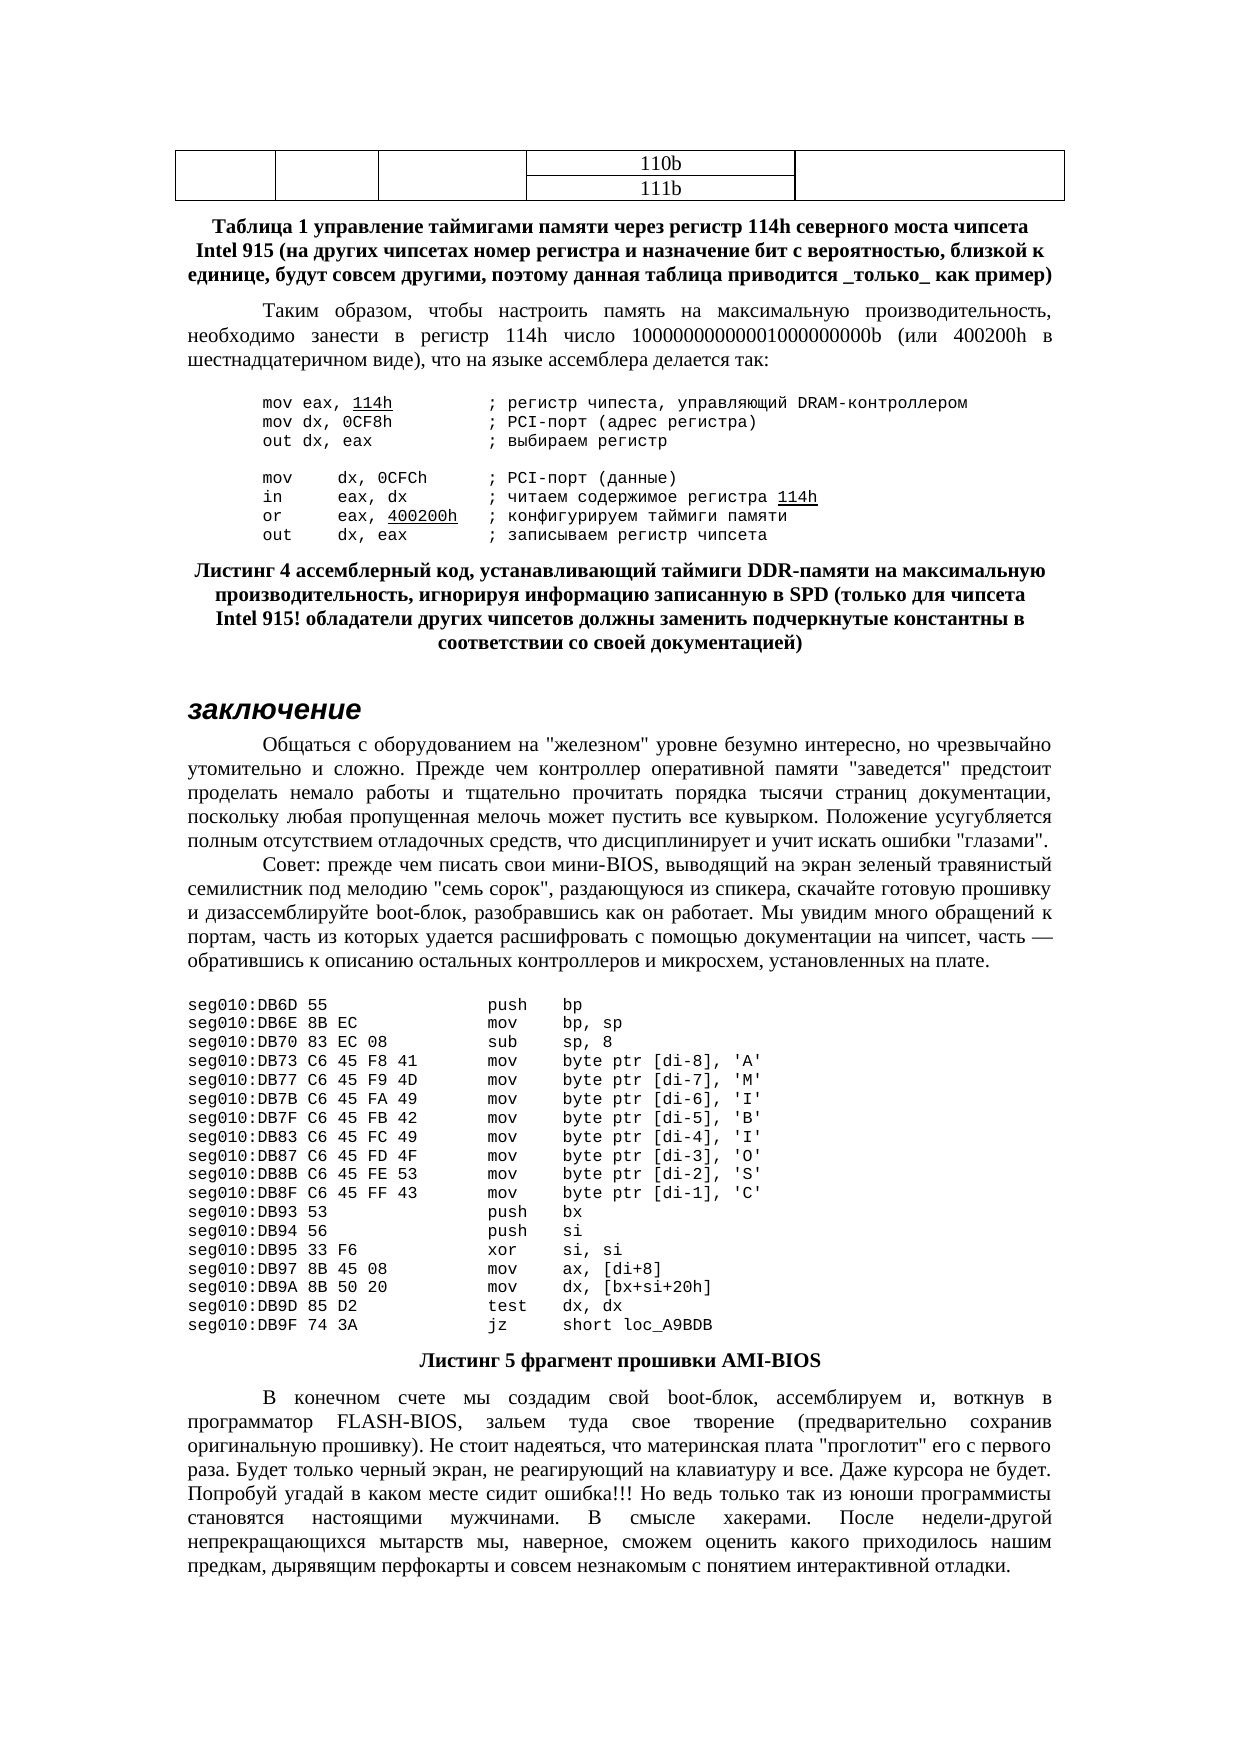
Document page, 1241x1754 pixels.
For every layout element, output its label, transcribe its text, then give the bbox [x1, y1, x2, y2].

text seg010:DB77 C6 45 F9 4D mov byte ptr [di-7], 'M' [187, 1072, 1053, 1091]
text seg010:DB73 C6 45 F8 41 mov byte ptr [di-8], 'A' [187, 1053, 1053, 1072]
text Листинг 5 фрагмент прошивки AMI-BIOS [187, 1348, 1053, 1372]
text seg010:DB70 83 EC 08 sub sp, 8 [187, 1034, 1053, 1053]
table_cell [176, 151, 275, 200]
text seg010:DB83 C6 45 FC 49 mov byte ptr [di-4], 'I' [187, 1128, 1053, 1147]
text mov dx, 0CF8h ; PCI-порт (адрес регистра) [187, 413, 1053, 432]
table_cell 111b [527, 176, 794, 200]
text seg010:DB94 56 push si [187, 1222, 1053, 1241]
text seg010:DB9A 8B 50 20 mov dx, [bx+si+20h] [187, 1279, 1053, 1298]
text seg010:DB8B C6 45 FE 53 mov byte ptr [di-2], 'S' [187, 1166, 1053, 1185]
text Таким образом, чтобы настроить память на максимальную производительность, необходимо занести в регистр 114h число 10000000000001000000000b (или 400200h в шестнадцатеричном виде), что на языке ассемблера делается так: [187, 298, 1053, 371]
text seg010:DB8F C6 45 FF 43 mov byte ptr [di-1], 'C' [187, 1185, 1053, 1204]
text in eax, dx ; читаем содержимое регистра 114h [187, 489, 1053, 508]
text seg010:DB6D 55 push bp [187, 996, 1053, 1015]
text mov eax, 114h ; регистр чипеста, управляющий DRAM-контроллером [187, 395, 1053, 413]
text Совет: прежде чем писать свои мини-BIOS, выводящий на экран зеленый травянистый семилистник под мелодию "семь сорок", раздающуюся из спикера, скачайте готовую прошивку и дизассемблируйте boot-блок, разобравшись как он работает. Мы увидим много обращений к портам, часть из которых удается расшифровать с помощью документации на чипсет, часть — обратившись к описанию остальных контроллеров и микросхем, установленных на плате. [187, 852, 1053, 972]
text mov dx, 0CFCh ; PCI-порт (данные) [187, 470, 1053, 489]
text Таблица 1 управление таймигами памяти через регистр 114h северного моста чипсета Intel 915 (на других чипсетах номер регистра и назначение бит с вероятностью, близкой к единице, будут совсем другими, поэтому данная таблица приводится _только_ как пример) [187, 214, 1053, 286]
table_cell [276, 151, 378, 200]
table_cell [379, 151, 526, 200]
text Листинг 4 ассемблерный код, устанавливающий таймиги DDR-памяти на максимальную производительность, игнорируя информацию записанную в SPD (только для чипсета Intel 915! обладатели других чипсетов должны заменить подчеркнутые константны в соответствии со своей документацией) [187, 558, 1053, 654]
text or eax, 400200h ; конфигурируем таймиги памяти [187, 508, 1053, 527]
table_cell [796, 151, 1064, 200]
text out dx, eax ; записываем регистр чипсета [187, 527, 1053, 546]
text seg010:DB87 C6 45 FD 4F mov byte ptr [di-3], 'O' [187, 1147, 1053, 1166]
text seg010:DB7B C6 45 FA 49 mov byte ptr [di-6], 'I' [187, 1091, 1053, 1109]
text seg010:DB7F C6 45 FB 42 mov byte ptr [di-5], 'B' [187, 1109, 1053, 1128]
text В конечном счете мы создадим свой boot-блок, ассемблируем и, воткнув в программатор FLASH-BIOS, зальем туда свое творение (предварительно сохранив оригинальную прошивку). Не стоит надеяться, что материнская плата "проглотит" его с первого раза. Будет только черный экран, не реагирующий на клавиатуру и все. Даже курсора не будет. Попробуй угадай в каком месте сидит ошибка!!! Но ведь только так из юноши программисты становятся настоящими мужчинами. В смысле хакерами. После недели-другой непрекращающихся мытарств мы, наверное, сможем оценить какого приходилось нашим предкам, дырявящим перфокарты и совсем незнакомым с понятием интерактивной отладки. [187, 1385, 1053, 1577]
text seg010:DB95 33 F6 xor si, si [187, 1241, 1053, 1260]
text seg010:DB6E 8B EC mov bp, sp [187, 1015, 1053, 1034]
text seg010:DB9D 85 D2 test dx, dx [187, 1298, 1053, 1317]
text seg010:DB97 8B 45 08 mov ax, [di+8] [187, 1260, 1053, 1279]
text seg010:DB93 53 push bx [187, 1204, 1053, 1222]
text out dx, eax ; выбираем регистр [187, 432, 1053, 451]
table_cell 110b [527, 151, 794, 175]
text seg010:DB9F 74 3A jz short loc_A9BDB [187, 1317, 1053, 1336]
text Общаться с оборудованием на "железном" уровне безумно интересно, но чрезвычайно утомительно и сложно. Прежде чем контроллер оперативной памяти "заведется" предстоит проделать немало работы и тщательно прочитать порядка тысячи страниц документации, поскольку любая пропущенная мелочь может пустить все кувырком. Положение усугубляется полным отсутствием отладочных средств, что дисциплинирует и учит искать ошибки "глазами". [187, 732, 1053, 852]
subtitle заключение [187, 692, 1053, 725]
